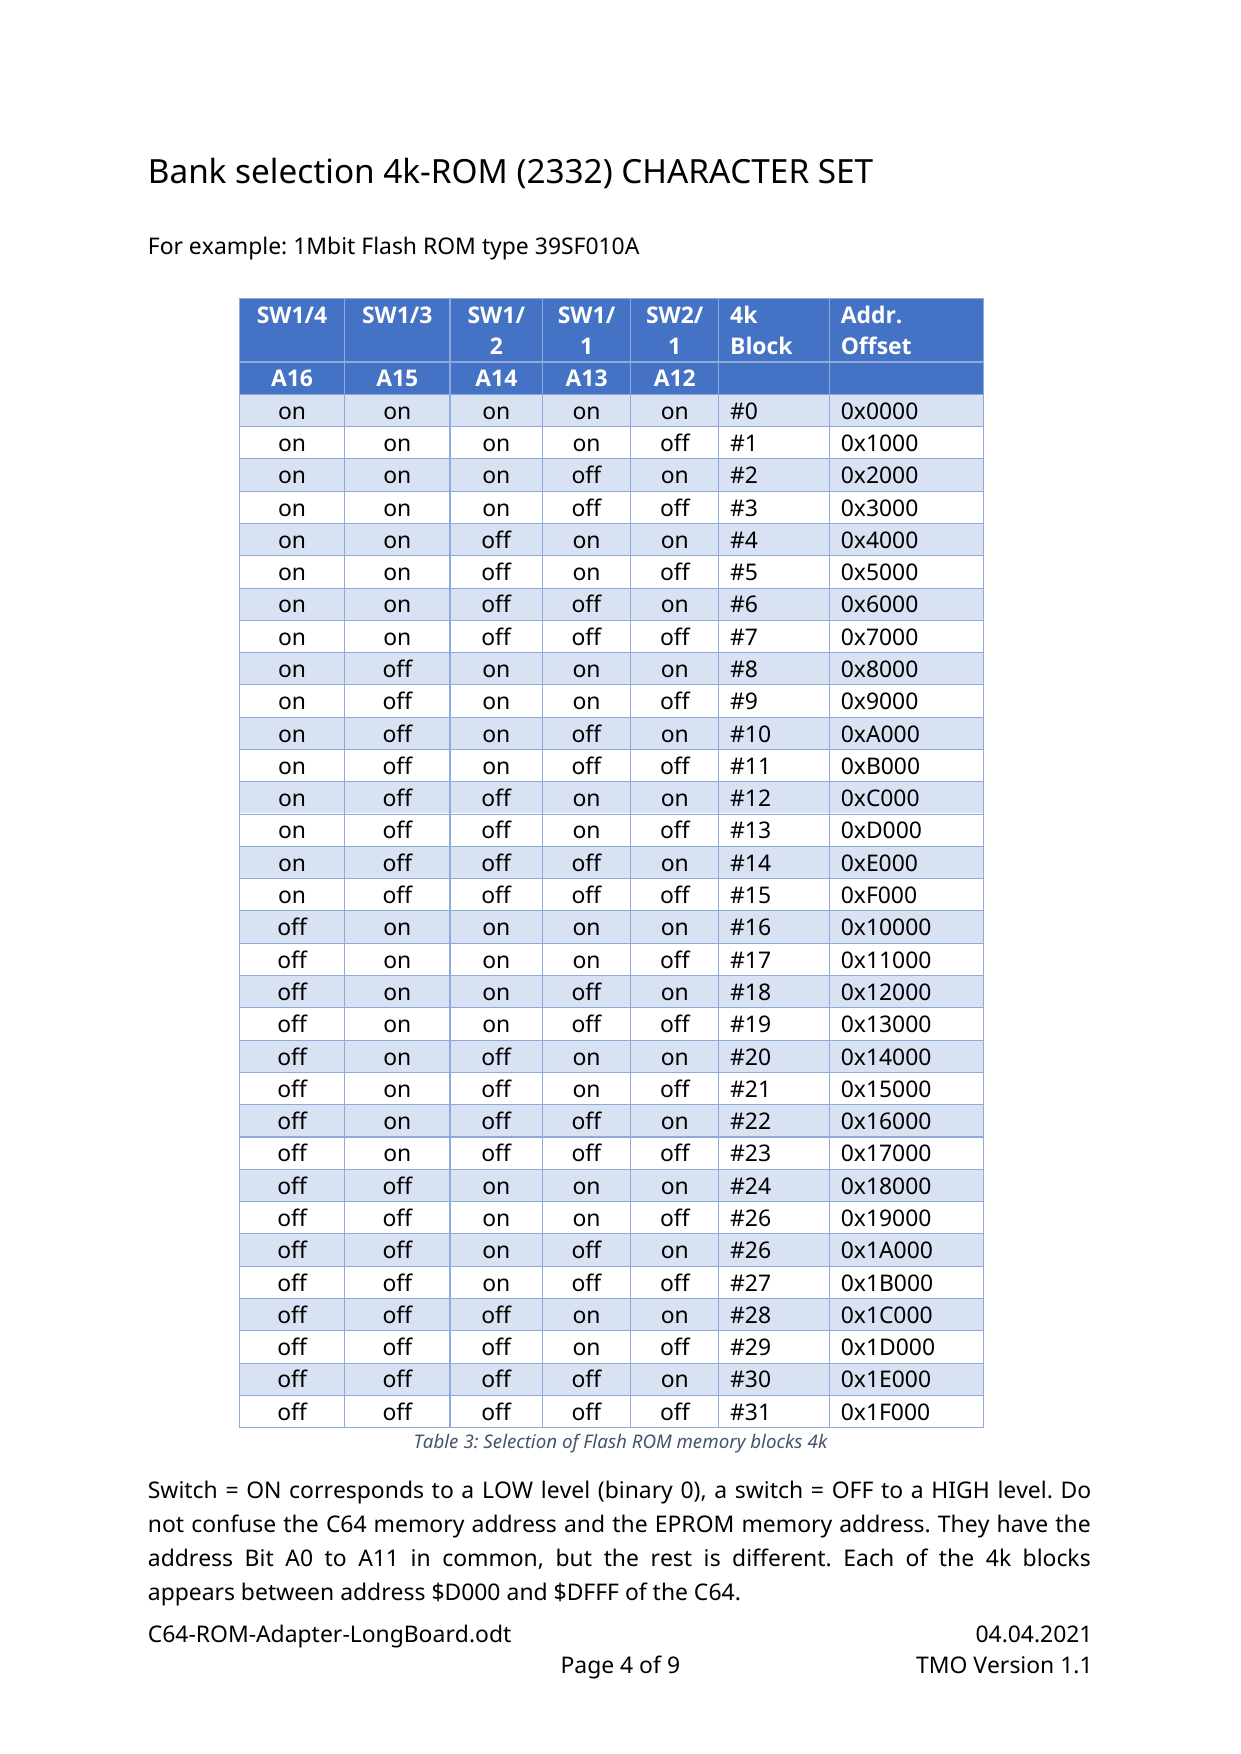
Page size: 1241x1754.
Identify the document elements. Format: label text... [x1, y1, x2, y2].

table_cell 0x11000 [830, 944, 983, 975]
table_cell off [631, 815, 718, 846]
table_cell off [451, 1105, 542, 1136]
table_cell off [451, 1331, 542, 1362]
text Table 3: Selection of Flash ROM memory blocks 4k [148, 1428, 1093, 1453]
table_cell off [345, 782, 449, 813]
table_cell off [631, 492, 718, 523]
table_cell on [631, 847, 718, 878]
table_cell off [345, 815, 449, 846]
table_cell on [240, 427, 344, 458]
table_cell off [345, 1234, 449, 1266]
table_cell off [451, 589, 542, 620]
table_cell off [543, 1008, 630, 1039]
table_cell off [451, 847, 542, 878]
table_cell #8 [719, 653, 829, 684]
table_cell #10 [719, 718, 829, 749]
table_cell #26 [719, 1234, 829, 1266]
table_cell off [543, 492, 630, 523]
table_cell on [240, 395, 344, 426]
table_cell #27 [719, 1267, 829, 1298]
table_cell on [345, 492, 449, 523]
table_cell off [451, 1138, 542, 1169]
table_cell on [451, 492, 542, 523]
table_cell on [451, 653, 542, 684]
table_cell off [451, 815, 542, 846]
table_cell off [240, 1073, 344, 1104]
table_cell off [451, 1299, 542, 1330]
table_cell A12 [631, 363, 718, 394]
table_cell on [345, 556, 449, 587]
table_cell on [240, 459, 344, 491]
table_cell off [543, 1396, 630, 1427]
table_cell on [631, 1234, 718, 1266]
table_cell off [631, 621, 718, 652]
table_cell off [543, 976, 630, 1007]
table_cell off [240, 1105, 344, 1136]
table_cell on [240, 492, 344, 523]
table_cell off [240, 1041, 344, 1072]
table_cell off [240, 1396, 344, 1427]
table_cell off [345, 847, 449, 878]
table_cell #5 [719, 556, 829, 587]
table_cell off [543, 1138, 630, 1169]
table_cell on [451, 427, 542, 458]
table_cell on [631, 653, 718, 684]
table_cell off [631, 1396, 718, 1427]
table_cell on [345, 1073, 449, 1104]
table_cell on [240, 879, 344, 910]
table_cell off [543, 459, 630, 491]
table_cell off [543, 1267, 630, 1298]
table_cell #1 [719, 427, 829, 458]
table_cell on [631, 782, 718, 813]
table_cell 0x1E000 [830, 1364, 983, 1395]
table_cell off [240, 1008, 344, 1039]
text Switch = ON corresponds to a LOW level (binary 0), a switch = OFF to a HIGH level. Do not confuse the C64 memory address and the EPROM memory address. They have the address Bit A0 to A11 in common, but the rest is different. Each of the 4k blocks appears between address $D000 and $DFFF of the C64. [148, 1474, 1093, 1607]
table_cell 0x9000 [830, 685, 983, 717]
table_cell off [451, 1073, 542, 1104]
table_cell #2 [719, 459, 829, 491]
table_cell 0x19000 [830, 1202, 983, 1233]
table_cell off [240, 944, 344, 975]
table_cell on [240, 847, 344, 878]
table_cell 0x1F000 [830, 1396, 983, 1427]
table_cell off [631, 1138, 718, 1169]
table_cell off [240, 1267, 344, 1298]
table_cell 0x15000 [830, 1073, 983, 1104]
table_cell on [345, 944, 449, 975]
table_cell on [240, 589, 344, 620]
table_cell on [451, 911, 542, 943]
table_cell #28 [719, 1299, 829, 1330]
table_cell 0x1000 [830, 427, 983, 458]
table_cell 0x17000 [830, 1138, 983, 1169]
table_cell #11 [719, 750, 829, 781]
table_cell on [451, 1234, 542, 1266]
table_cell #26 [719, 1202, 829, 1233]
table_cell on [543, 1331, 630, 1362]
table_cell off [631, 1267, 718, 1298]
table_cell on [631, 524, 718, 555]
table_cell on [631, 1041, 718, 1072]
table_cell off [451, 1364, 542, 1395]
table_cell #19 [719, 1008, 829, 1039]
table_cell on [345, 1105, 449, 1136]
table_cell 0x1B000 [830, 1267, 983, 1298]
table_cell off [631, 1331, 718, 1362]
table_cell off [543, 1364, 630, 1395]
table_cell on [345, 1008, 449, 1039]
table_cell on [543, 1170, 630, 1201]
table_cell on [345, 427, 449, 458]
table_cell off [631, 944, 718, 975]
table_cell on [451, 944, 542, 975]
table_cell 0x6000 [830, 589, 983, 620]
table_header 4k Block [719, 299, 829, 361]
table_cell off [631, 879, 718, 910]
table_cell off [543, 1234, 630, 1266]
table_cell off [451, 621, 542, 652]
table_cell off [345, 1331, 449, 1362]
table_cell 0x10000 [830, 911, 983, 943]
table_cell off [631, 427, 718, 458]
table_cell on [543, 1041, 630, 1072]
table_cell #4 [719, 524, 829, 555]
table_cell #13 [719, 815, 829, 846]
table_cell #16 [719, 911, 829, 943]
table_cell off [631, 1073, 718, 1104]
table_cell on [345, 911, 449, 943]
table_cell on [345, 621, 449, 652]
table_cell on [543, 1299, 630, 1330]
table_cell off [345, 1396, 449, 1427]
table_cell on [543, 815, 630, 846]
table_cell on [543, 911, 630, 943]
table_cell on [345, 459, 449, 491]
table_cell off [631, 750, 718, 781]
table_cell off [543, 1105, 630, 1136]
table_header SW1/3 [345, 299, 449, 361]
table_cell 0xA000 [830, 718, 983, 749]
table_cell #0 [719, 395, 829, 426]
table_cell off [345, 718, 449, 749]
table_cell #22 [719, 1105, 829, 1136]
table_cell on [631, 1170, 718, 1201]
table_cell 0x1A000 [830, 1234, 983, 1266]
table_cell on [451, 395, 542, 426]
table_cell 0x4000 [830, 524, 983, 555]
table_cell #23 [719, 1138, 829, 1169]
table_cell 0xB000 [830, 750, 983, 781]
table_cell #9 [719, 685, 829, 717]
table_cell 0x5000 [830, 556, 983, 587]
table_cell on [451, 685, 542, 717]
table_cell on [631, 1364, 718, 1395]
table_cell A15 [345, 363, 449, 394]
table_cell #24 [719, 1170, 829, 1201]
table_cell on [631, 911, 718, 943]
table_cell on [451, 1267, 542, 1298]
table_cell off [451, 879, 542, 910]
table_cell #17 [719, 944, 829, 975]
table_cell #6 [719, 589, 829, 620]
table_cell on [240, 524, 344, 555]
text For example: 1Mbit Flash ROM type 39SF010A [148, 230, 1093, 262]
table_cell 0x12000 [830, 976, 983, 1007]
table_cell off [345, 1299, 449, 1330]
table_cell off [543, 589, 630, 620]
table_cell off [631, 1202, 718, 1233]
table_cell on [345, 524, 449, 555]
table_header SW1/1 [543, 299, 630, 361]
table_cell off [240, 1170, 344, 1201]
table_header SW1/4 [240, 299, 344, 361]
table_cell on [240, 782, 344, 813]
table_cell on [543, 427, 630, 458]
table_cell on [240, 556, 344, 587]
table_cell on [631, 1105, 718, 1136]
table_cell off [240, 1331, 344, 1362]
table_cell 0x16000 [830, 1105, 983, 1136]
table_cell on [240, 750, 344, 781]
table_cell on [240, 621, 344, 652]
table_cell A14 [451, 363, 542, 394]
table_header SW1/2 [451, 299, 542, 361]
table_cell on [631, 395, 718, 426]
table_cell #29 [719, 1331, 829, 1362]
table_cell #18 [719, 976, 829, 1007]
table_cell off [345, 1364, 449, 1395]
table_cell off [345, 1170, 449, 1201]
table_cell off [451, 556, 542, 587]
table_cell [830, 363, 983, 394]
table_cell on [543, 556, 630, 587]
table_cell on [451, 1170, 542, 1201]
table_cell #7 [719, 621, 829, 652]
table_cell on [451, 976, 542, 1007]
table_cell off [240, 1364, 344, 1395]
table_cell off [240, 1202, 344, 1233]
table_cell #15 [719, 879, 829, 910]
table_cell on [543, 944, 630, 975]
table_cell on [543, 524, 630, 555]
table_cell on [240, 685, 344, 717]
table_cell on [543, 685, 630, 717]
table_cell on [345, 589, 449, 620]
table_cell off [451, 1396, 542, 1427]
table_cell 0x8000 [830, 653, 983, 684]
table_cell off [451, 1041, 542, 1072]
table_cell off [345, 879, 449, 910]
table_cell #14 [719, 847, 829, 878]
table_cell 0x13000 [830, 1008, 983, 1039]
table_cell off [543, 750, 630, 781]
table_cell on [631, 459, 718, 491]
table_cell off [240, 1234, 344, 1266]
table_cell on [240, 653, 344, 684]
text Bank selection 4k-ROM (2332) CHARACTER SET [148, 148, 1093, 193]
table_cell off [543, 879, 630, 910]
table_cell A16 [240, 363, 344, 394]
table_cell 0x7000 [830, 621, 983, 652]
table_cell 0xF000 [830, 879, 983, 910]
table_cell on [345, 1138, 449, 1169]
table_cell 0x14000 [830, 1041, 983, 1072]
table_cell off [543, 718, 630, 749]
table_cell off [240, 976, 344, 1007]
table_header SW2/1 [631, 299, 718, 361]
table_cell 0x0000 [830, 395, 983, 426]
table_cell off [631, 556, 718, 587]
table_cell on [631, 976, 718, 1007]
table_cell on [543, 1073, 630, 1104]
table_cell off [543, 621, 630, 652]
table_cell off [345, 1267, 449, 1298]
table_cell 0xD000 [830, 815, 983, 846]
table_cell off [345, 750, 449, 781]
table_cell off [451, 782, 542, 813]
table_cell on [451, 459, 542, 491]
table_cell on [543, 395, 630, 426]
table_cell off [240, 1138, 344, 1169]
table_cell off [543, 847, 630, 878]
table_cell on [631, 589, 718, 620]
table_cell on [631, 1299, 718, 1330]
table_header Addr. Offset [830, 299, 983, 361]
table_cell on [451, 750, 542, 781]
table_cell off [240, 1299, 344, 1330]
table_cell A13 [543, 363, 630, 394]
table_cell 0x3000 [830, 492, 983, 523]
table_cell [719, 363, 829, 394]
table_cell #3 [719, 492, 829, 523]
table_cell 0x1D000 [830, 1331, 983, 1362]
table_cell off [345, 685, 449, 717]
table_cell on [451, 1202, 542, 1233]
table_cell #31 [719, 1396, 829, 1427]
table_cell off [345, 653, 449, 684]
table_cell on [451, 1008, 542, 1039]
table_cell off [345, 1202, 449, 1233]
table_cell #30 [719, 1364, 829, 1395]
table_cell off [631, 685, 718, 717]
table_cell on [543, 653, 630, 684]
table_cell on [631, 718, 718, 749]
table_cell 0x1C000 [830, 1299, 983, 1330]
table_cell on [240, 718, 344, 749]
table_cell on [345, 1041, 449, 1072]
table_cell off [240, 911, 344, 943]
table_cell on [543, 782, 630, 813]
table_cell on [345, 395, 449, 426]
table_cell #21 [719, 1073, 829, 1104]
table_cell on [543, 1202, 630, 1233]
table_cell 0x18000 [830, 1170, 983, 1201]
table_cell on [240, 815, 344, 846]
table_cell 0xC000 [830, 782, 983, 813]
table_cell on [345, 976, 449, 1007]
table_cell #12 [719, 782, 829, 813]
table_cell off [631, 1008, 718, 1039]
table_cell off [451, 524, 542, 555]
table_cell #20 [719, 1041, 829, 1072]
table_cell 0xE000 [830, 847, 983, 878]
table_cell on [451, 718, 542, 749]
table_cell 0x2000 [830, 459, 983, 491]
